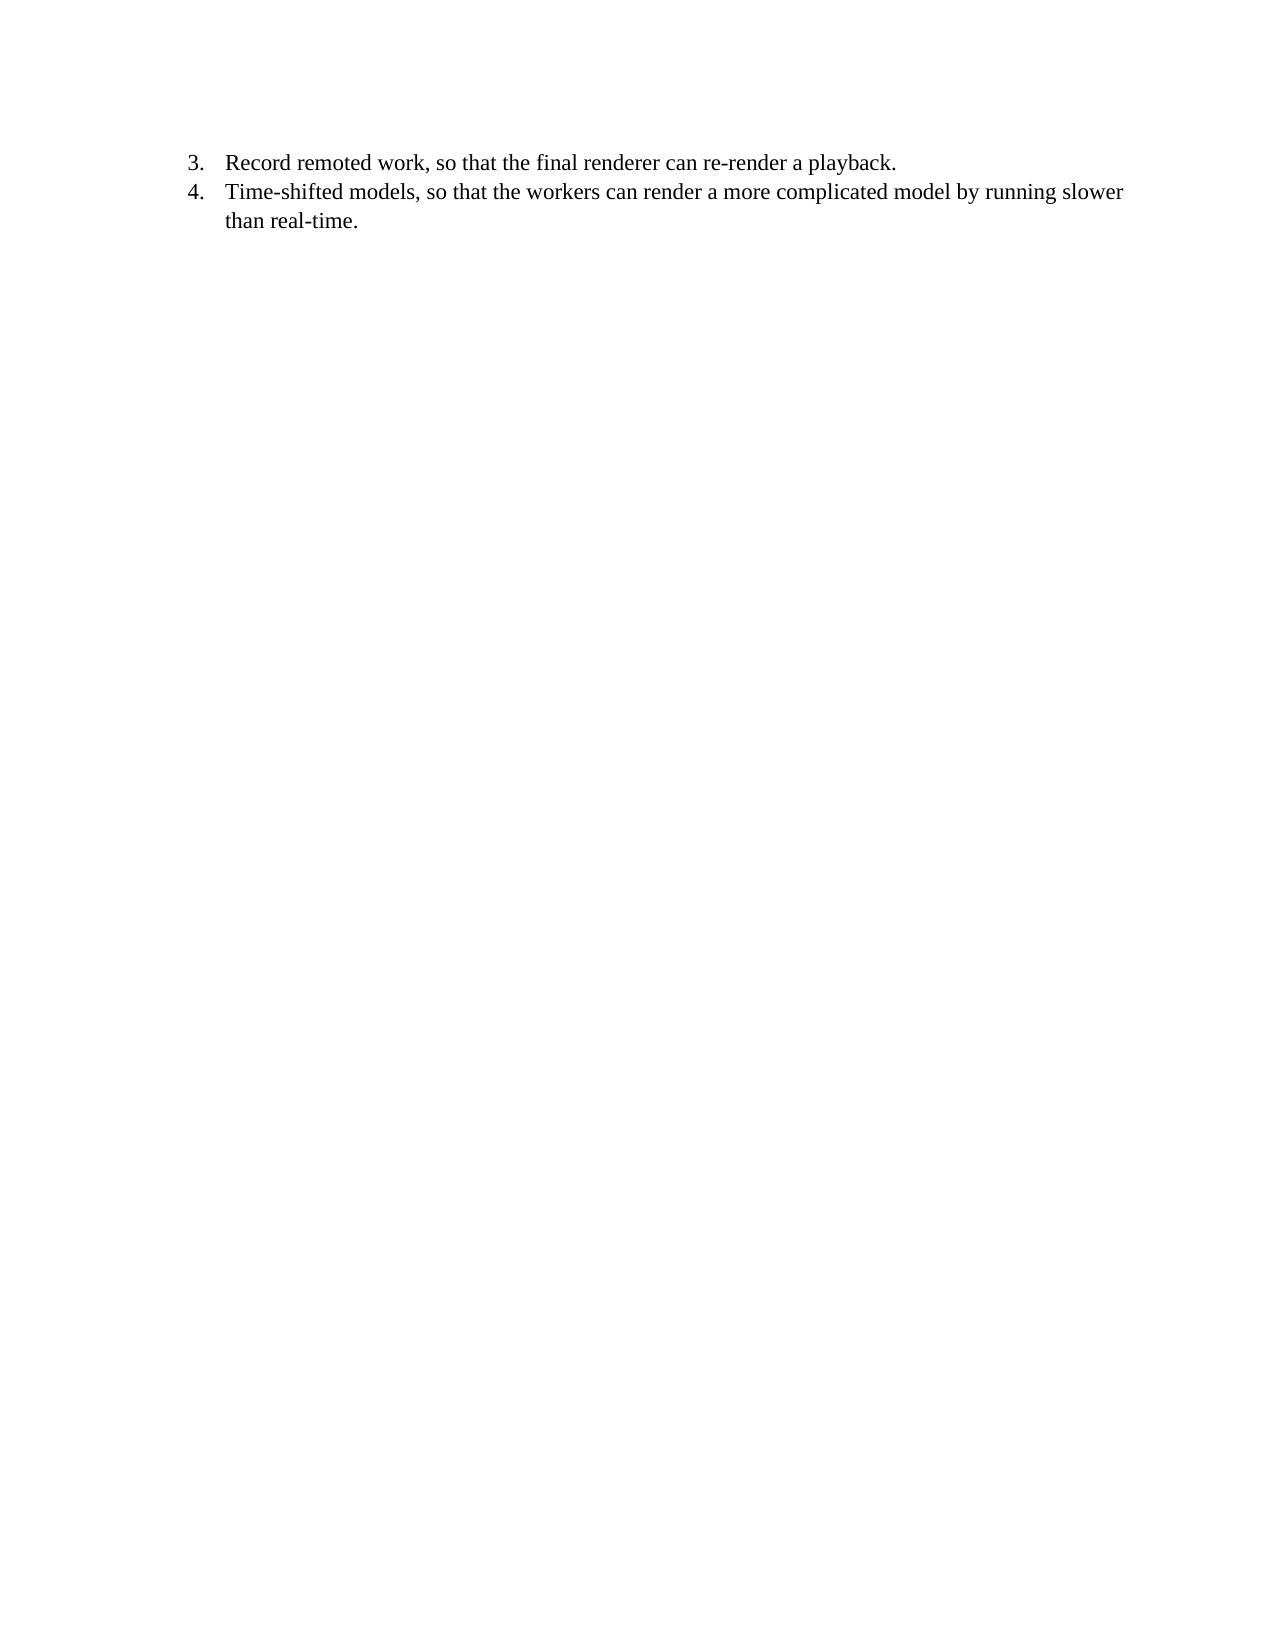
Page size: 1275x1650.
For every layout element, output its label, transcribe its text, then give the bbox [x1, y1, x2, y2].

list Time-shifted models, so that the workers can render a more complicated model by running slower than real-time. [187, 179, 1125, 234]
list Record remoted work, so that the final renderer can re-render a playback. [187, 150, 1125, 175]
